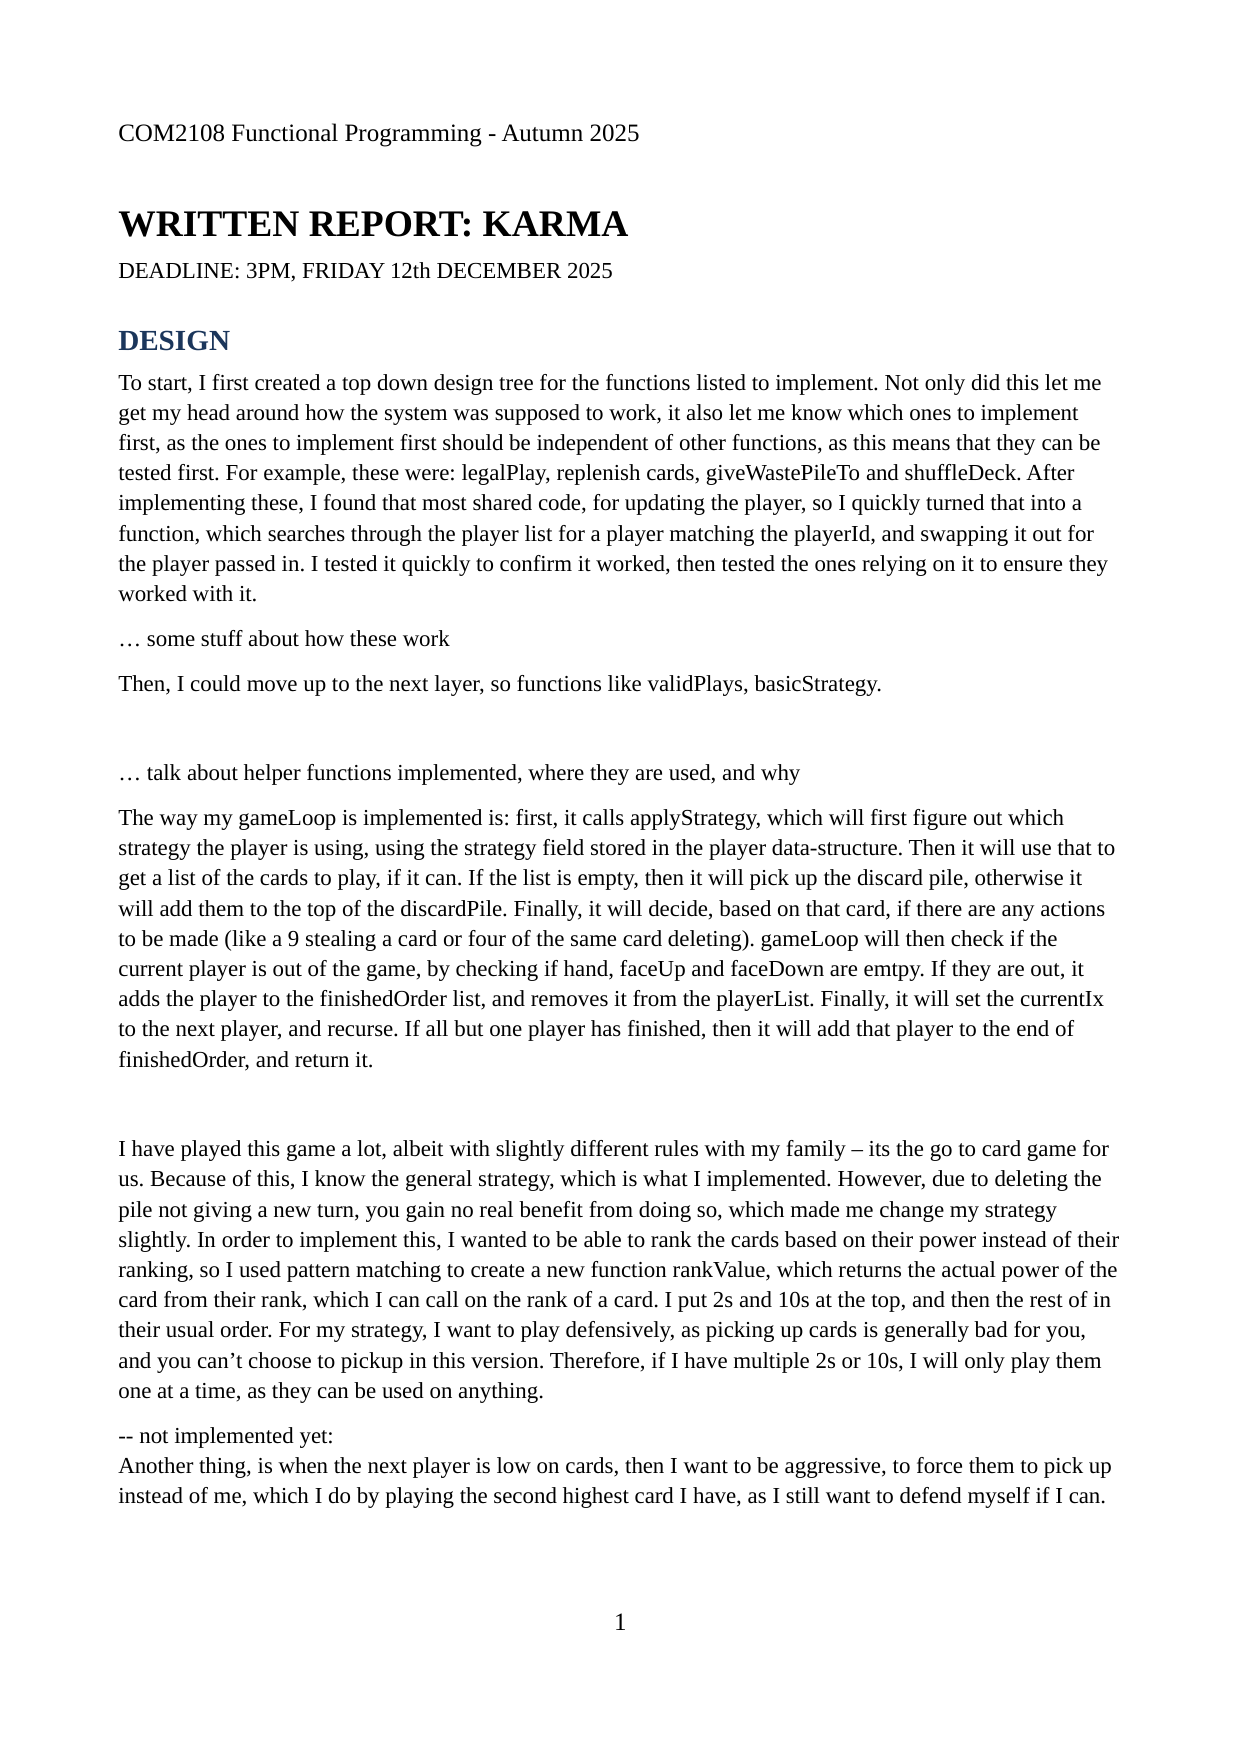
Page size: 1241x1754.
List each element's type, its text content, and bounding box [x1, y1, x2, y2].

text I have played this game a lot, albeit with slightly different rules with my family – its the go to card game for us. Because of this, I know the general strategy, which is what I implemented. However, due to deleting the pile not giving a new turn, you gain no real benefit from doing so, which made me change my strategy slightly. In order to implement this, I wanted to be able to rank the cards based on their power instead of their ranking, so I used pattern matching to create a new function rankValue, which returns the actual power of the card from their rank, which I can call on the rank of a card. I put 2s and 10s at the top, and then the rest of in their usual order. For my strategy, I want to play defensively, as picking up cards is generally bad for you, and you can’t choose to pickup in this version. Therefore, if I have multiple 2s or 10s, I will only play them one at a time, as they can be used on anything. [118, 1135, 1122, 1403]
text Then, I could move up to the next layer, so functions like validPlays, basicStrategy. [118, 670, 1122, 696]
subtitle WRITTEN REPORT: KARMA [118, 201, 1122, 244]
text DEADLINE: 3PM, FRIDAY 12th DECEMBER 2025 [118, 257, 1122, 283]
text The way my gameLoop is implemented is: first, it calls applyStrategy, which will first figure out which strategy the player is using, using the strategy field stored in the player data-structure. Then it will use that to get a list of the cards to play, if it can. If the list is empty, then it will pick up the discard pile, otherwise it will add them to the top of the discardPile. Finally, it will decide, based on that card, if there are any actions to be made (like a 9 stealing a card or four of the same card deleting). gameLoop will then check if the current player is out of the game, by checking if hand, faceUp and faceDown are emtpy. If they are out, it adds the player to the finishedOrder list, and removes it from the playerList. Finally, it will set the currentIx to the next player, and recurse. If all but one player has finished, then it will add that player to the end of finishedOrder, and return it. [118, 804, 1122, 1072]
text -- not implemented yet: Another thing, is when the next player is low on cards, then I want to be aggressive, to force them to pick up instead of me, which I do by playing the second highest card I have, as I still want to defend myself if I can. [118, 1422, 1122, 1508]
text … talk about helper functions implemented, where they are used, and why [118, 759, 1122, 786]
text … some stuff about how these work [118, 625, 1122, 651]
text To start, I first created a top down design tree for the functions listed to implement. Not only did this let me get my head around how the system was supposed to work, it also let me know which ones to implement first, as the ones to implement first should be independent of other functions, as this means that they can be tested first. For example, these were: legalPlay, replenish cards, giveWastePileTo and shuffleDeck. After implementing these, I found that most shared code, for updating the player, so I quickly turned that into a function, which searches through the player list for a player matching the playerId, and swapping it out for the player passed in. I tested it quickly to confirm it worked, then tested the ones relying on it to ensure they worked with it. [118, 369, 1122, 606]
subtitle DESIGN [118, 323, 1122, 356]
